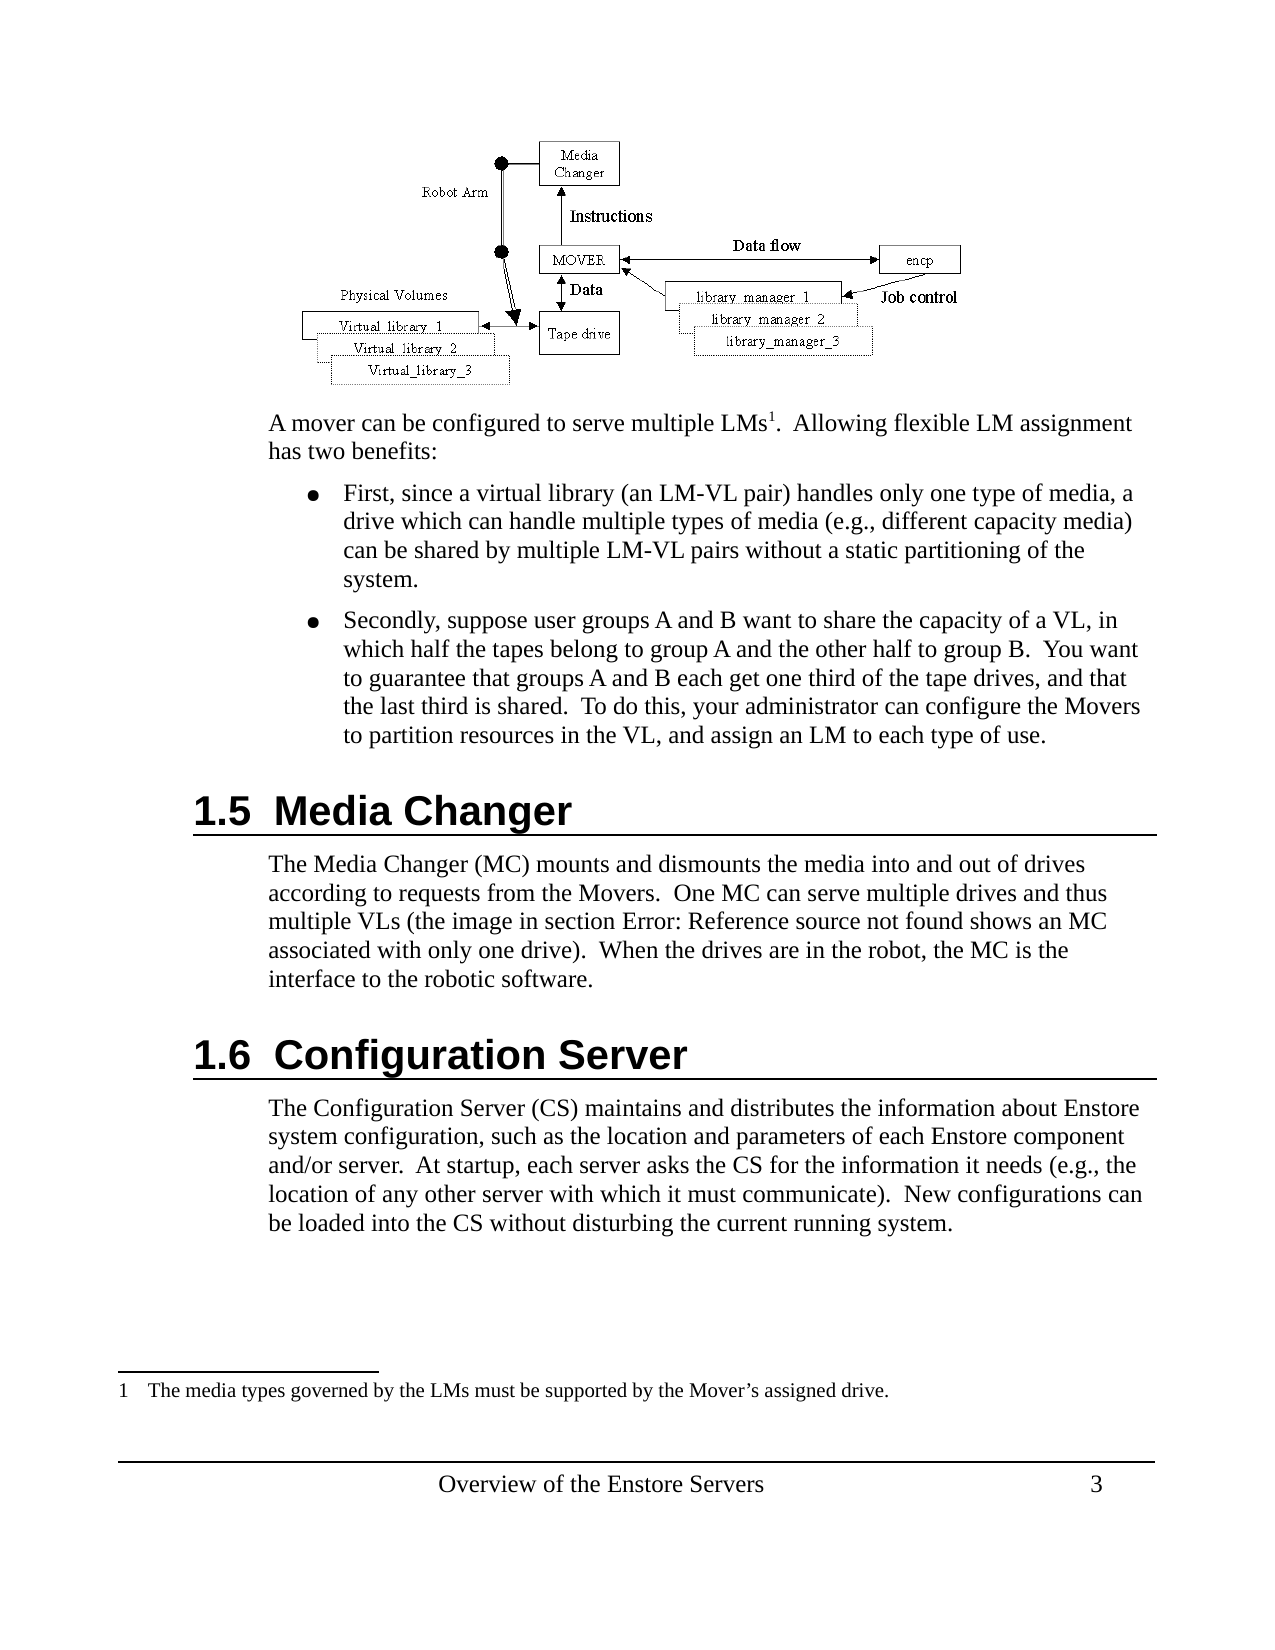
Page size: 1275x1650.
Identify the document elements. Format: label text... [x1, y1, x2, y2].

text The media types governed by the LMs must be supported by the Mover’s assigned drive. [118, 1378, 1157, 1402]
text The Media Changer (MC) mounts and dismounts the media into and out of drives according to requests from the Movers. One MC can serve multiple drives and thus multiple VLs (the image in section shows an MC associated with only one drive). When the drives are in the robot, the MC is the interface to the robotic software. [268, 849, 1157, 993]
list Secondly, suppose user groups A and B want to share the capacity of a VL, in which half the tapes belong to group A and the other half to group B. You want to guarantee that groups A and B each get one third of the tape drives, and that the last third is shared. To do this, your administrator can configure the Movers to partition resources in the VL, and assign an LM to each type of use. [306, 605, 1157, 749]
text A Mover (MV) is a process responsible for efficient data transfer between the encp process and a single, assigned media drive in a library (robot). The Mover receives instructions from a Library Manager (LM) on how to satisfy the users’ requests. The Mover sends instructions to the Media Changer (MC) (described in section 9.5) that services the Mover's assigned drive in order to get the proper volume mounted. mover.gif 162 [268, 118, 1157, 395]
text The Configuration Server (CS) maintains and distributes the information about Enstore system configuration, such as the location and parameters of each Enstore component and/or server. At startup, each server asks the CS for the information it needs (e.g., the location of any other server with which it must communicate). New configurations can be loaded into the CS without disturbing the current running system. [268, 1093, 1157, 1236]
text A mover can be configured to serve multiple LMs. Allowing flexible LM assignment has two benefits: [268, 408, 1157, 465]
subtitle Configuration Server [193, 1030, 1157, 1078]
subtitle Media Changer [193, 786, 1157, 834]
list First, since a virtual library (an LM-VL pair) handles only one type of media, a drive which can handle multiple types of media (e.g., different capacity media) can be shared by multiple LM-VL pairs without a static partitioning of the system. [306, 478, 1157, 593]
